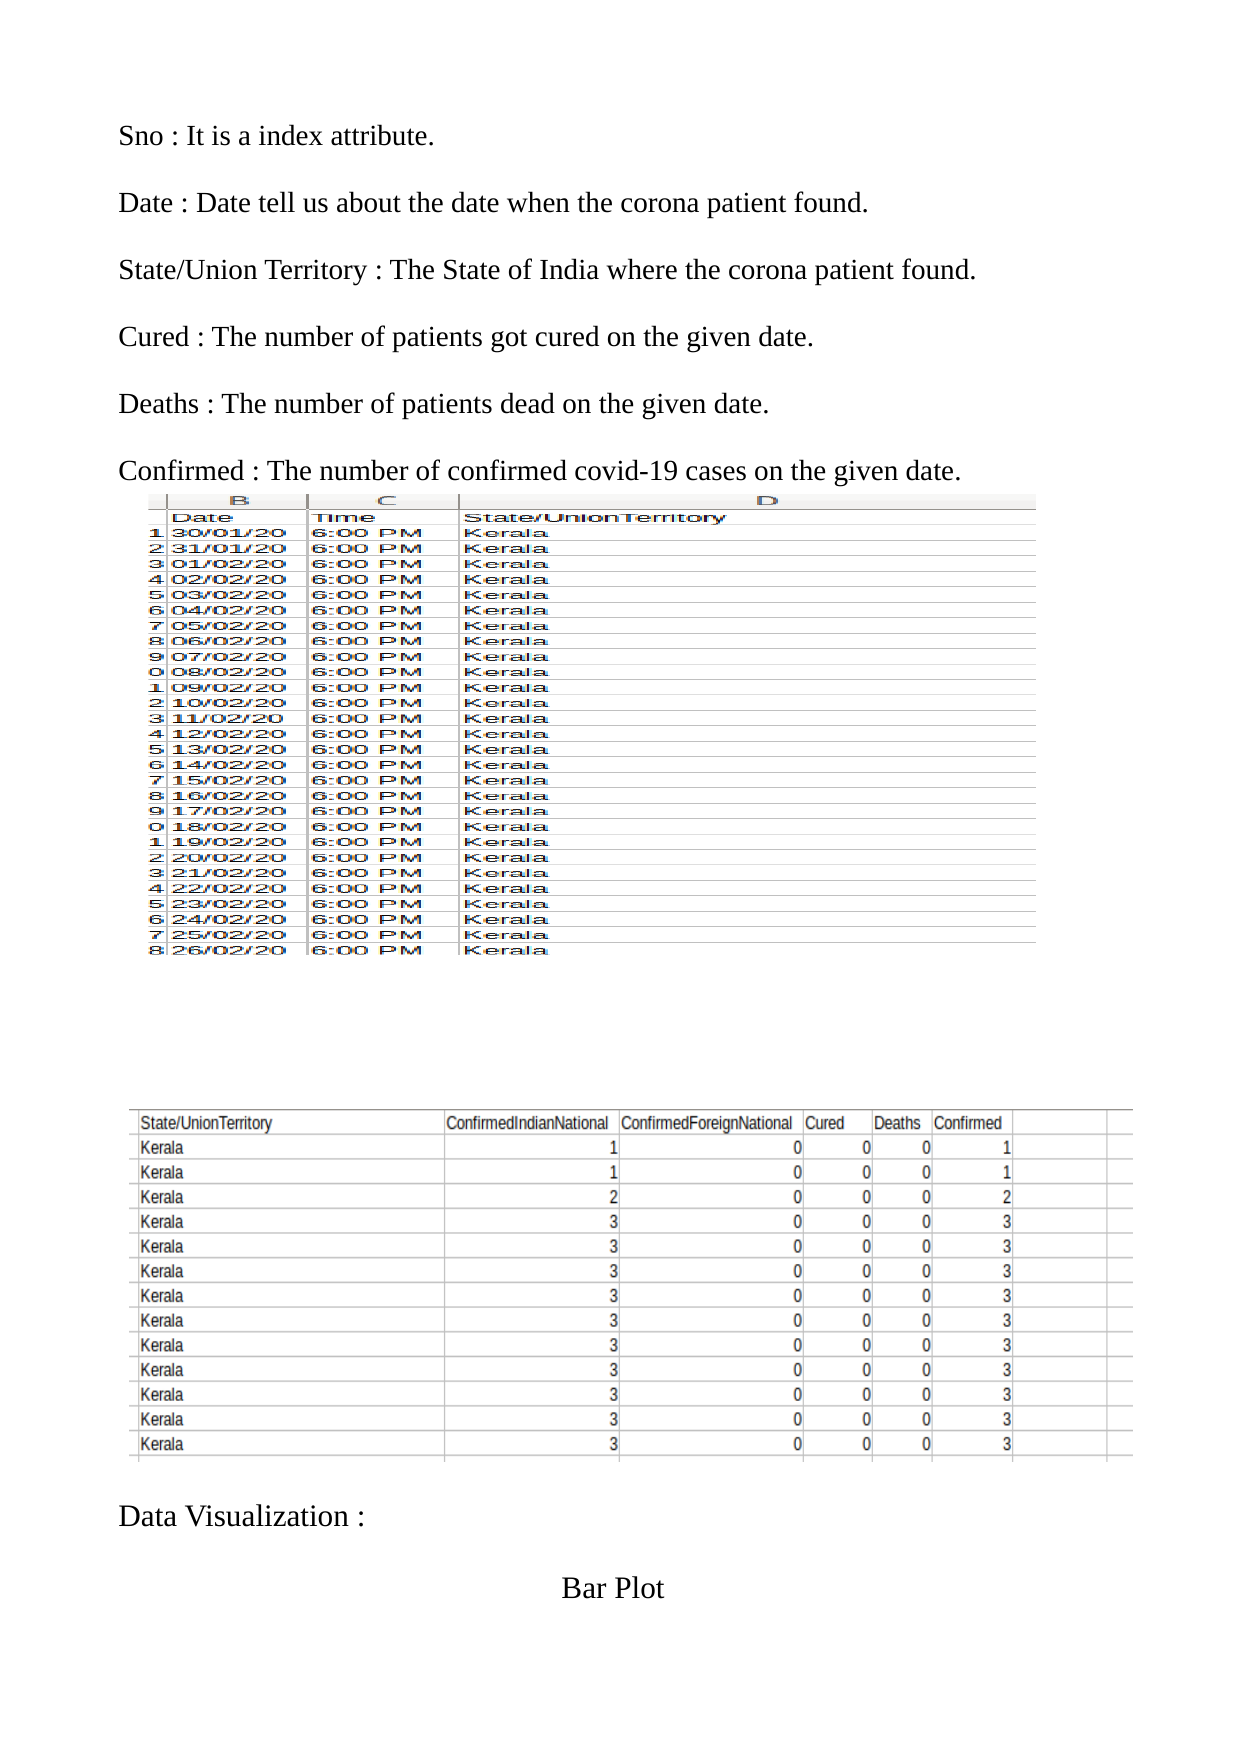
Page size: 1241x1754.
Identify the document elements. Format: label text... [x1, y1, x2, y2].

text State/Union Territory : The State of India where the corona patient found. [118, 252, 1122, 286]
text Deaths : The number of patients dead on the given date. [118, 386, 1122, 420]
text Date : Date tell us about the date when the corona patient found. [118, 185, 1122, 219]
picture [148, 494, 1036, 955]
text Sno : It is a index attribute. [118, 118, 1122, 152]
text Confirmed : The number of confirmed covid-19 cases on the given date. [118, 453, 1122, 487]
text Bar Plot [118, 1569, 1122, 1605]
picture [129, 1109, 1133, 1462]
text Data Visualization : [118, 1497, 1122, 1533]
text Cured : The number of patients got cured on the given date. [118, 319, 1122, 353]
